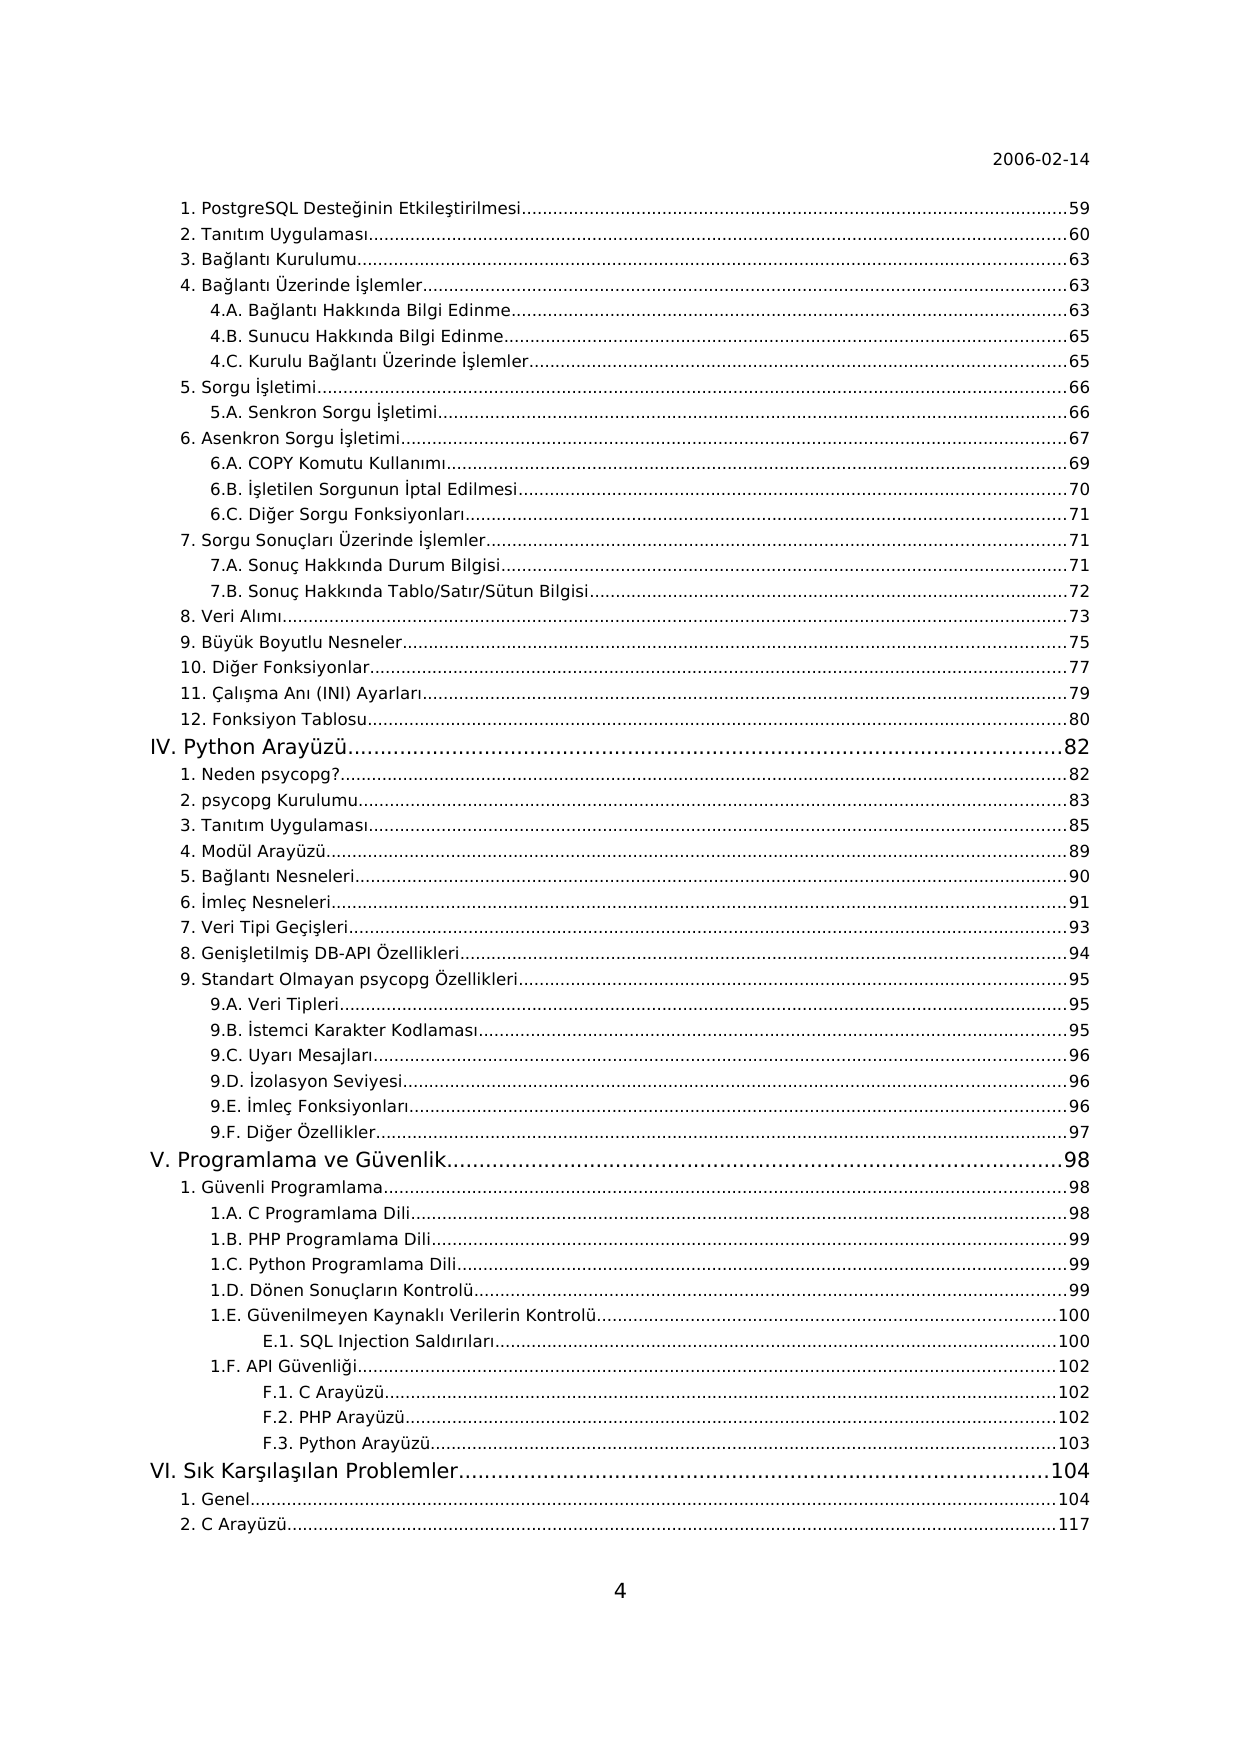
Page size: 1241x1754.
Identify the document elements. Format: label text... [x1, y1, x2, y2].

text 3. Tanıtım Uygulaması 85 [180, 816, 1090, 836]
text 1.B. PHP Programlama Dili 99 [210, 1229, 1090, 1249]
text 1.E. Güvenilmeyen Kaynaklı Verilerin Kontrolü 100 [210, 1306, 1090, 1325]
text 4. Modül Arayüzü 89 [180, 842, 1090, 861]
text 1.C. Python Programlama Dili 99 [210, 1255, 1090, 1274]
text 12. Fonksiyon Tablosu 80 [180, 709, 1090, 729]
text 2. Tanıtım Uygulaması 60 [180, 224, 1090, 244]
text F.1. C Arayüzü 102 [262, 1382, 1090, 1402]
text IV. Python Arayüzü 82 [150, 735, 1090, 759]
text 9.B. İstemci Karakter Kodlaması 95 [210, 1020, 1090, 1040]
text 8. Genişletilmiş DB-API Özellikleri 94 [180, 944, 1090, 963]
text 3. Bağlantı Kurulumu 63 [180, 250, 1090, 269]
text 1.F. API Güvenliği 102 [210, 1357, 1090, 1376]
text 9.C. Uyarı Mesajları 96 [210, 1046, 1090, 1065]
text 4.B. Sunucu Hakkında Bilgi Edinme 65 [210, 327, 1090, 346]
text 5.A. Senkron Sorgu İşletimi 66 [210, 403, 1090, 423]
text 9.D. İzolasyon Seviyesi 96 [210, 1071, 1090, 1091]
text 7.B. Sonuç Hakkında Tablo/Satır/Sütun Bilgisi 72 [210, 582, 1090, 601]
text 9.A. Veri Tipleri 95 [210, 995, 1090, 1014]
text 5. Sorgu İşletimi 66 [180, 378, 1090, 397]
text 5. Bağlantı Nesneleri 90 [180, 867, 1090, 887]
text E.1. SQL Injection Saldırıları 100 [262, 1331, 1090, 1351]
text 9. Büyük Boyutlu Nesneler 75 [180, 633, 1090, 652]
text 7. Sorgu Sonuçları Üzerinde İşlemler 71 [180, 531, 1090, 550]
text 11. Çalışma Anı (INI) Ayarları 79 [180, 684, 1090, 703]
text 6.B. İşletilen Sorgunun İptal Edilmesi 70 [210, 480, 1090, 499]
text 1.D. Dönen Sonuçların Kontrolü 99 [210, 1280, 1090, 1300]
text 2. psycopg Kurulumu 83 [180, 791, 1090, 810]
text 6.A. COPY Komutu Kullanımı 69 [210, 454, 1090, 474]
text 7.A. Sonuç Hakkında Durum Bilgisi 71 [210, 556, 1090, 576]
text 4.A. Bağlantı Hakkında Bilgi Edinme 63 [210, 301, 1090, 321]
text 2. C Arayüzü 117 [180, 1515, 1090, 1534]
text 10. Diğer Fonksiyonlar 77 [180, 658, 1090, 678]
text 1. PostgreSQL Desteğinin Etkileştirilmesi 59 [180, 199, 1090, 218]
text 9.F. Diğer Özellikler 97 [210, 1122, 1090, 1142]
text 1. Genel 104 [180, 1489, 1090, 1509]
text 8. Veri Alımı 73 [180, 607, 1090, 627]
text V. Programlama ve Güvenlik 98 [150, 1148, 1090, 1172]
text 9.E. İmleç Fonksiyonları 96 [210, 1097, 1090, 1116]
text 1.A. C Programlama Dili 98 [210, 1204, 1090, 1223]
text VI. Sık Karşılaşılan Problemler 104 [150, 1459, 1090, 1483]
text 1. Güvenli Programlama 98 [180, 1178, 1090, 1198]
text F.2. PHP Arayüzü 102 [262, 1408, 1090, 1427]
text F.3. Python Arayüzü 103 [262, 1433, 1090, 1453]
text 4. Bağlantı Üzerinde İşlemler 63 [180, 276, 1090, 295]
text 6. İmleç Nesneleri 91 [180, 893, 1090, 912]
text 6. Asenkron Sorgu İşletimi 67 [180, 429, 1090, 448]
text 6.C. Diğer Sorgu Fonksiyonları 71 [210, 505, 1090, 525]
text 1. Neden psycopg? 82 [180, 765, 1090, 785]
text 4.C. Kurulu Bağlantı Üzerinde İşlemler 65 [210, 352, 1090, 372]
text 9. Standart Olmayan psycopg Özellikleri 95 [180, 969, 1090, 989]
text 7. Veri Tipi Geçişleri 93 [180, 918, 1090, 938]
